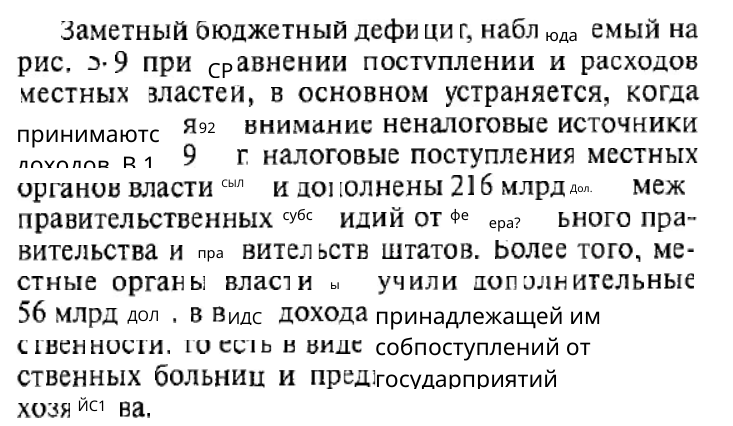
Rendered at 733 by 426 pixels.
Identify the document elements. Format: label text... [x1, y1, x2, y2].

picture [343, 370, 375, 387]
picture [148, 85, 214, 104]
picture [405, 242, 458, 259]
picture [157, 181, 213, 198]
picture [558, 212, 587, 227]
picture [631, 273, 644, 290]
picture [273, 181, 289, 198]
picture [46, 276, 62, 290]
picture [646, 273, 662, 290]
picture [377, 276, 404, 295]
picture [278, 306, 368, 325]
picture [261, 340, 272, 354]
picture [588, 212, 631, 227]
picture [96, 87, 128, 104]
picture [395, 85, 428, 102]
picture [18, 245, 32, 262]
picture [218, 340, 232, 354]
picture [242, 242, 256, 259]
picture [388, 148, 399, 165]
picture [60, 340, 70, 354]
text ИДС [227, 306, 269, 325]
picture [588, 273, 629, 290]
picture [16, 56, 49, 78]
text пра [197, 242, 240, 262]
picture [467, 175, 474, 195]
picture [253, 276, 282, 290]
picture [132, 401, 145, 418]
text Дол. [570, 181, 622, 195]
picture [683, 117, 699, 134]
picture [87, 56, 100, 70]
picture [215, 368, 231, 387]
picture [145, 276, 184, 293]
text фе [450, 205, 481, 225]
picture [283, 276, 290, 290]
picture [211, 23, 294, 43]
picture [518, 56, 534, 70]
picture [523, 276, 544, 290]
picture [640, 212, 655, 227]
picture [315, 56, 330, 73]
picture [16, 403, 70, 418]
picture [297, 56, 313, 73]
picture [546, 276, 552, 290]
picture [381, 56, 482, 70]
picture [588, 85, 602, 102]
text принадлежащей им собпоступлений от государприятий коммунального [375, 300, 697, 389]
picture [277, 120, 290, 134]
text субс [282, 205, 337, 225]
picture [297, 276, 312, 290]
picture [392, 180, 443, 198]
picture [653, 242, 672, 259]
picture [18, 212, 77, 234]
picture [183, 340, 212, 354]
picture [330, 85, 393, 104]
picture [115, 51, 128, 73]
picture [233, 340, 256, 354]
picture [238, 212, 274, 229]
picture [481, 18, 538, 40]
text ера? [489, 212, 552, 232]
picture [353, 18, 418, 43]
picture [16, 183, 47, 203]
picture [673, 242, 684, 259]
picture [670, 23, 698, 40]
picture [155, 363, 168, 387]
picture [607, 148, 663, 163]
picture [501, 56, 517, 70]
picture [485, 148, 546, 165]
picture [231, 85, 244, 104]
picture [282, 56, 295, 73]
picture [315, 87, 328, 104]
picture [382, 117, 398, 134]
picture [296, 23, 332, 40]
picture [687, 217, 698, 222]
picture [475, 117, 501, 134]
picture [35, 340, 58, 354]
picture [382, 242, 403, 259]
picture [226, 276, 252, 290]
picture [576, 242, 634, 259]
picture [375, 180, 390, 198]
picture [665, 148, 698, 163]
picture [245, 120, 258, 134]
picture [660, 85, 700, 104]
picture [196, 21, 209, 40]
picture [63, 276, 97, 290]
picture [410, 148, 483, 170]
picture [48, 183, 74, 198]
picture [216, 87, 229, 104]
picture [460, 242, 473, 259]
picture [76, 183, 121, 198]
picture [51, 56, 64, 73]
picture [558, 117, 632, 134]
picture [46, 370, 87, 387]
picture [33, 245, 89, 262]
text СР [207, 56, 235, 77]
picture [78, 212, 134, 229]
picture [16, 340, 28, 354]
picture [297, 87, 313, 104]
picture [332, 56, 347, 73]
picture [340, 212, 370, 229]
picture [292, 120, 311, 134]
picture [645, 18, 659, 40]
picture [271, 87, 283, 104]
picture [573, 273, 587, 290]
picture [410, 276, 423, 290]
picture [236, 148, 248, 165]
picture [232, 368, 265, 389]
picture [51, 87, 94, 104]
picture [212, 306, 226, 323]
picture [561, 85, 587, 102]
picture [191, 306, 204, 323]
text 92 [199, 117, 234, 137]
picture [517, 117, 548, 134]
picture [555, 242, 567, 259]
picture [16, 276, 44, 290]
picture [605, 23, 623, 40]
picture [176, 56, 192, 73]
picture [112, 276, 143, 298]
picture [625, 23, 643, 40]
picture [282, 340, 295, 354]
picture [136, 23, 172, 40]
picture [353, 148, 387, 165]
picture [18, 300, 47, 323]
picture [663, 273, 694, 290]
picture [442, 276, 458, 290]
text СЫЛ [221, 176, 271, 190]
picture [547, 148, 574, 165]
picture [372, 212, 388, 229]
picture [61, 21, 74, 40]
picture [636, 255, 642, 262]
picture [72, 340, 85, 354]
picture [686, 247, 694, 252]
picture [237, 56, 281, 73]
picture [481, 172, 494, 195]
picture [76, 23, 107, 40]
picture [531, 85, 559, 102]
picture [56, 306, 87, 323]
text ы [330, 276, 375, 290]
picture [550, 56, 565, 70]
picture [502, 181, 565, 200]
picture [473, 276, 517, 290]
picture [632, 178, 650, 195]
picture [191, 276, 205, 290]
picture [430, 117, 473, 134]
picture [173, 21, 189, 40]
picture [587, 148, 605, 163]
picture [400, 117, 428, 134]
picture [127, 181, 156, 198]
picture [136, 212, 237, 229]
picture [415, 212, 443, 229]
picture [170, 245, 183, 262]
picture [450, 175, 463, 198]
picture [425, 23, 438, 43]
text юда [545, 24, 590, 42]
picture [88, 308, 119, 328]
picture [440, 23, 453, 40]
picture [363, 56, 379, 70]
picture [306, 340, 362, 354]
picture [652, 178, 685, 195]
picture [592, 23, 603, 40]
picture [642, 85, 658, 102]
picture [136, 340, 164, 354]
text ЙС1 [77, 396, 112, 416]
picture [495, 240, 540, 259]
picture [425, 276, 438, 290]
picture [260, 120, 275, 134]
picture [16, 370, 44, 387]
picture [143, 56, 174, 78]
picture [311, 370, 342, 389]
text принимаютс доходов. В 1 [16, 117, 181, 167]
picture [627, 85, 640, 102]
picture [257, 242, 285, 259]
picture [333, 21, 347, 40]
picture [580, 56, 698, 75]
picture [390, 207, 404, 227]
picture [278, 370, 297, 387]
picture [263, 148, 352, 165]
picture [483, 56, 499, 70]
picture [21, 87, 49, 104]
picture [88, 370, 142, 387]
picture [542, 242, 553, 259]
picture [657, 212, 686, 232]
picture [91, 340, 104, 354]
picture [183, 117, 197, 168]
picture [312, 120, 343, 134]
picture [170, 368, 213, 387]
picture [287, 242, 312, 259]
picture [120, 401, 130, 418]
picture [318, 242, 368, 259]
picture [108, 23, 134, 40]
picture [106, 340, 134, 354]
picture [501, 85, 529, 104]
picture [502, 117, 515, 134]
text ДОЛ [127, 306, 170, 325]
picture [633, 117, 682, 134]
picture [460, 23, 473, 43]
picture [603, 97, 609, 107]
picture [345, 180, 373, 198]
picture [553, 276, 567, 290]
picture [248, 97, 254, 107]
picture [297, 181, 333, 198]
picture [91, 242, 159, 262]
picture [446, 85, 499, 107]
picture [345, 120, 373, 134]
